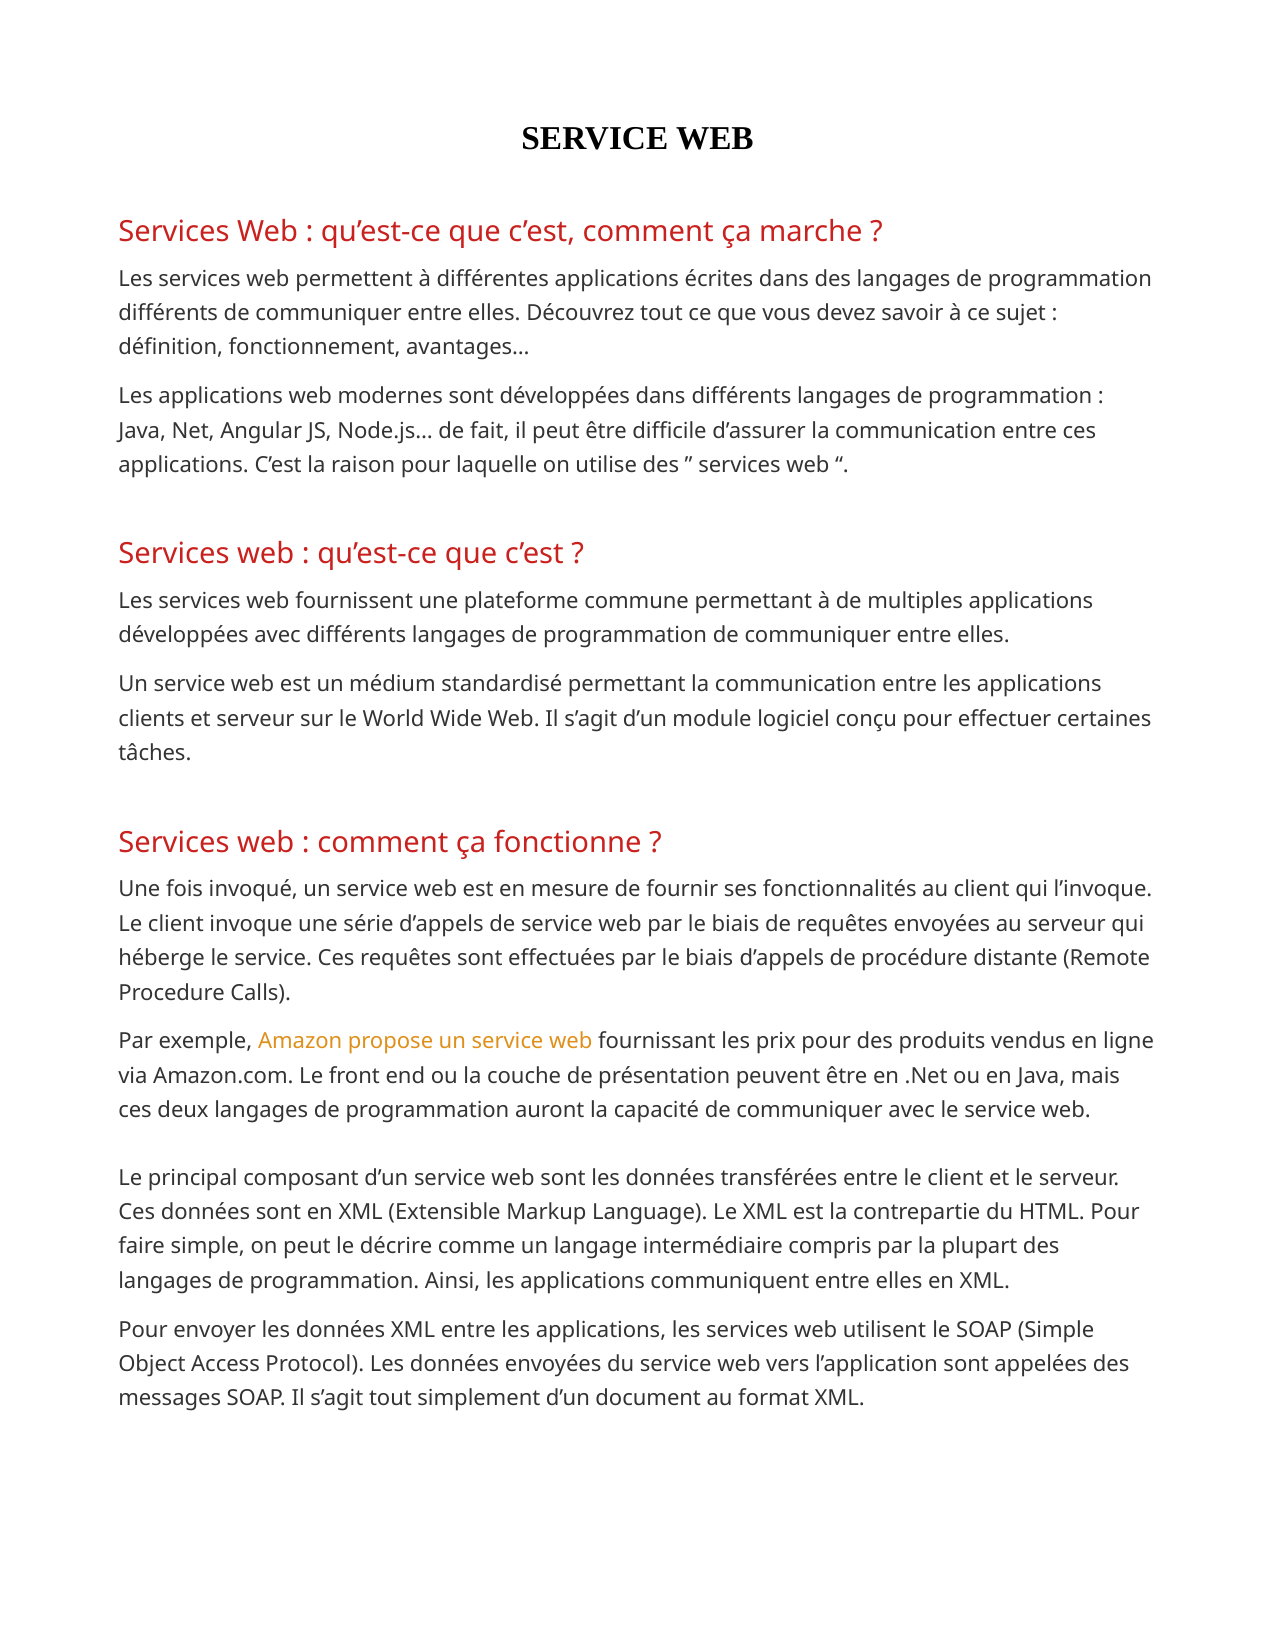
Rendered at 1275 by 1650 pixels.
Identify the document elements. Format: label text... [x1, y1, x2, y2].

subtitle Services Web : qu’est-ce que c’est, comment ça marche ? [118, 210, 1157, 250]
text SERVICE WEB [118, 118, 1157, 156]
text Les services web permettent à différentes applications écrites dans des langages de programmation différents de communiquer entre elles. Découvrez tout ce que vous devez savoir à ce sujet : définition, fonctionnement, avantages… [118, 262, 1157, 361]
text Par exemple, Amazon propose un service web fournissant les prix pour des produits vendus en ligne via Amazon.com. Le front end ou la couche de présentation peuvent être en .Net ou en Java, mais ces deux langages de programmation auront la capacité de communiquer avec le service web. [118, 1025, 1157, 1124]
text Pour envoyer les données XML entre les applications, les services web utilisent le SOAP (Simple Object Access Protocol). Les données envoyées du service web vers l’application sont appelées des messages SOAP. Il s’agit tout simplement d’un document au format XML. [118, 1313, 1157, 1412]
text Une fois invoqué, un service web est en mesure de fournir ses fonctionnalités au client qui l’invoque. Le client invoque une série d’appels de service web par le biais de requêtes envoyées au serveur qui héberge le service. Ces requêtes sont effectuées par le biais d’appels de procédure distante (Remote Procedure Calls). [118, 873, 1157, 1006]
text Le principal composant d’un service web sont les données transférées entre le client et le serveur. Ces données sont en XML (Extensible Markup Language). Le XML est la contrepartie du HTML. Pour faire simple, on peut le décrire comme un langage intermédiaire compris par la plupart des langages de programmation. Ainsi, les applications communiquent entre elles en XML. [118, 1161, 1157, 1294]
subtitle Services web : comment ça fonctionne ? [118, 821, 1157, 861]
subtitle Services web : qu’est-ce que c’est ? [118, 533, 1157, 572]
text Un service web est un médium standardisé permettant la communication entre les applications clients et serveur sur le World Wide Web. Il s’agit d’un module logiciel conçu pour effectuer certaines tâches. [118, 668, 1157, 767]
text Les applications web modernes sont développées dans différents langages de programmation : Java, Net, Angular JS, Node.js… de fait, il peut être difficile d’assurer la communication entre ces applications. C’est la raison pour laquelle on utilise des ” services web “. [118, 380, 1157, 479]
text Les services web fournissent une plateforme commune permettant à de multiples applications développées avec différents langages de programmation de communiquer entre elles. [118, 585, 1157, 649]
